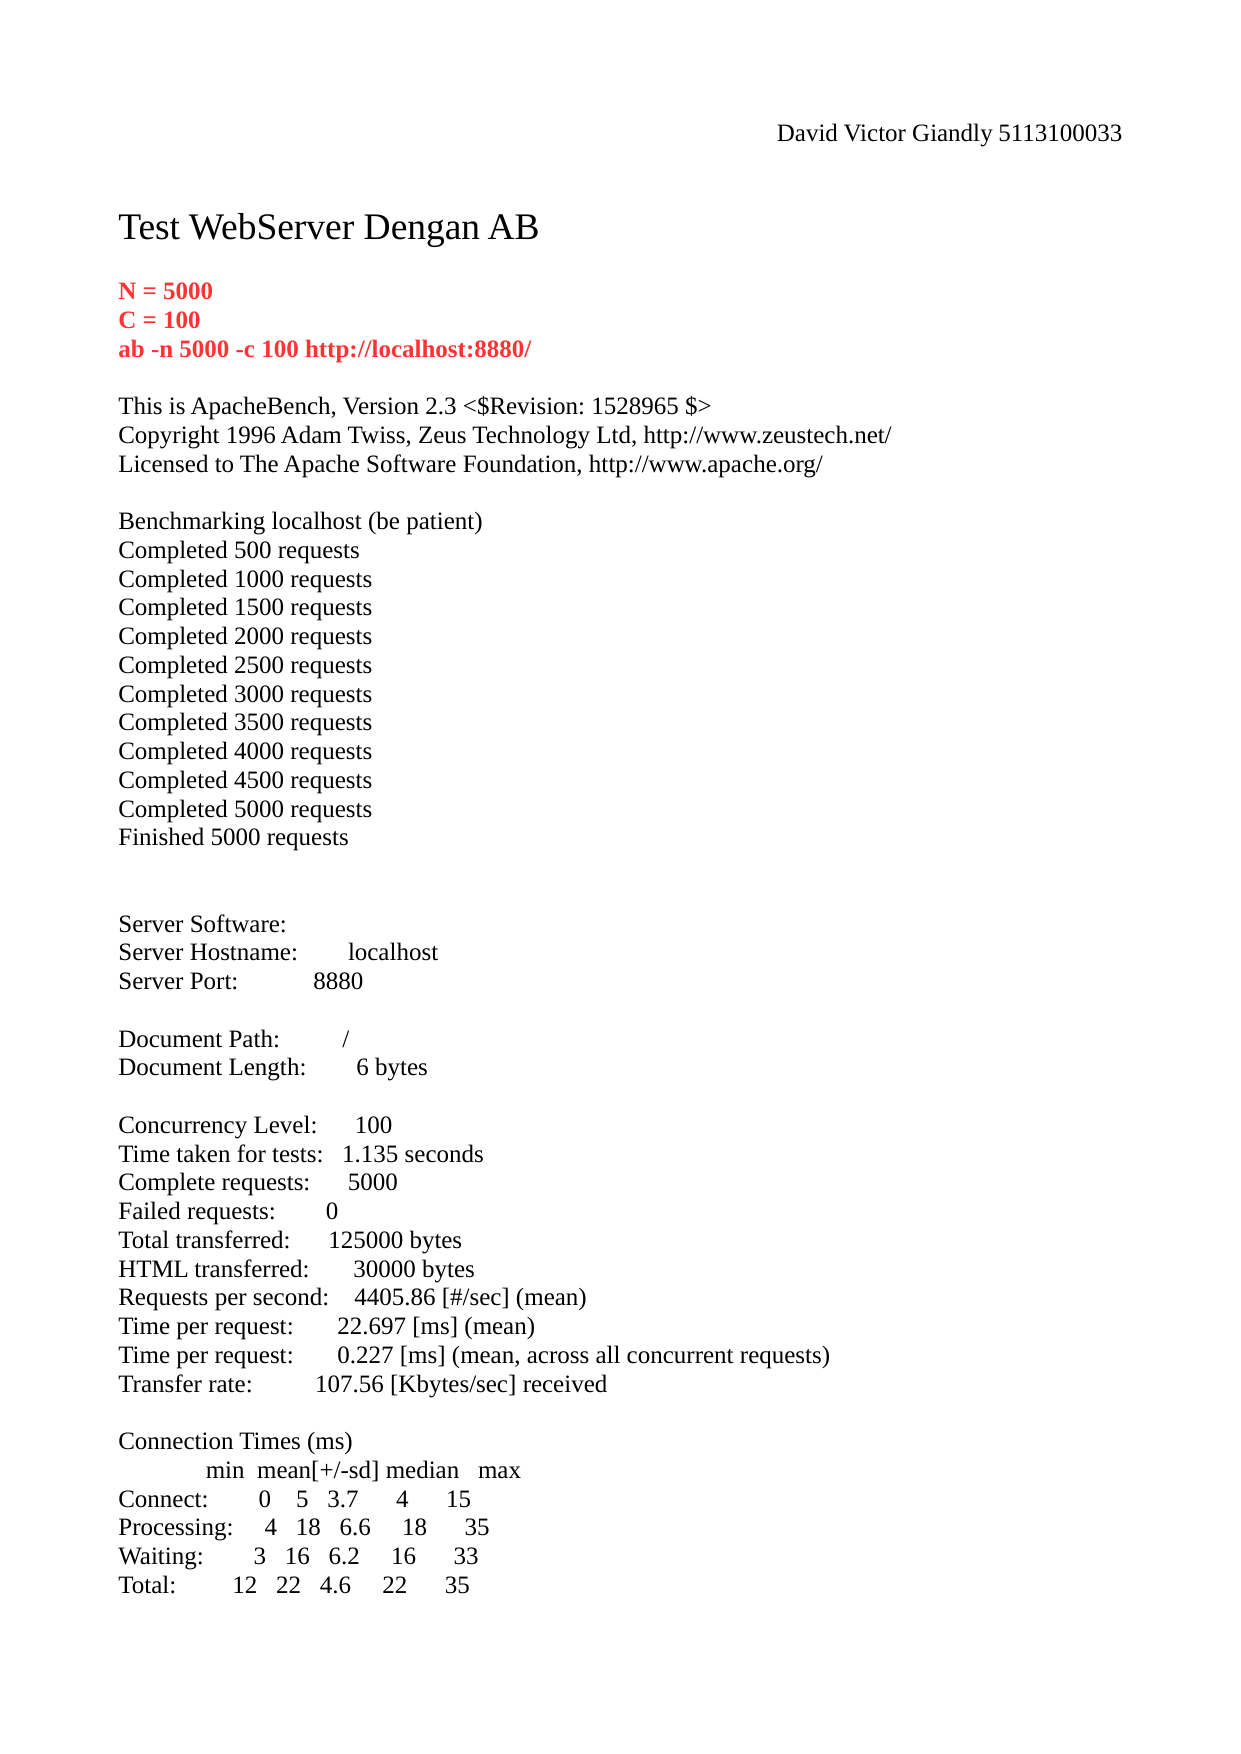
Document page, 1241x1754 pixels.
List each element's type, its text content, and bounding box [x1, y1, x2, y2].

text Time per request: 22.697 [ms] (mean) [118, 1311, 1122, 1340]
text Server Hostname: localhost [118, 937, 1122, 966]
text Complete requests: 5000 [118, 1167, 1122, 1196]
text Licensed to The Apache Software Foundation, http://www.apache.org/ [118, 449, 1122, 477]
text ab -n 5000 -c 100 http://localhost:8880/ [118, 334, 1122, 362]
text N = 5000 [118, 276, 1122, 305]
text Completed 1500 requests [118, 592, 1122, 621]
text Requests per second: 4405.86 [#/sec] (mean) [118, 1282, 1122, 1311]
text Finished 5000 requests [118, 822, 1122, 851]
text Completed 1000 requests [118, 564, 1122, 592]
text C = 100 [118, 305, 1122, 334]
text Completed 4000 requests [118, 736, 1122, 765]
text Completed 2500 requests [118, 650, 1122, 679]
text Time taken for tests: 1.135 seconds [118, 1139, 1122, 1167]
text Failed requests: 0 [118, 1196, 1122, 1225]
text Total: 12 22 4.6 22 35 [118, 1570, 1122, 1599]
text Benchmarking localhost (be patient) [118, 506, 1122, 535]
text Time per request: 0.227 [ms] (mean, across all concurrent requests) [118, 1340, 1122, 1369]
text Test WebServer Dengan AB [118, 204, 1122, 247]
text Processing: 4 18 6.6 18 35 [118, 1512, 1122, 1541]
text Copyright 1996 Adam Twiss, Zeus Technology Ltd, http://www.zeustech.net/ [118, 420, 1122, 449]
text David Victor Giandly 5113100033 [118, 118, 1122, 147]
text Completed 3000 requests [118, 679, 1122, 707]
text Connect: 0 5 3.7 4 15 [118, 1484, 1122, 1512]
text Waiting: 3 16 6.2 16 33 [118, 1541, 1122, 1570]
text Completed 4500 requests [118, 765, 1122, 794]
text HTML transferred: 30000 bytes [118, 1254, 1122, 1282]
text Total transferred: 125000 bytes [118, 1225, 1122, 1254]
text Transfer rate: 107.56 [Kbytes/sec] received [118, 1369, 1122, 1397]
text Completed 500 requests [118, 535, 1122, 564]
text min mean[+/-sd] median max [118, 1455, 1122, 1484]
text Completed 5000 requests [118, 794, 1122, 822]
text Server Port: 8880 [118, 966, 1122, 995]
text Connection Times (ms) [118, 1426, 1122, 1455]
text Document Length: 6 bytes [118, 1052, 1122, 1081]
text Concurrency Level: 100 [118, 1110, 1122, 1139]
text Completed 2000 requests [118, 621, 1122, 650]
text This is ApacheBench, Version 2.3 <$Revision: 1528965 $> [118, 391, 1122, 420]
text Completed 3500 requests [118, 707, 1122, 736]
text Server Software: [118, 909, 1122, 937]
text Document Path: / [118, 1024, 1122, 1052]
